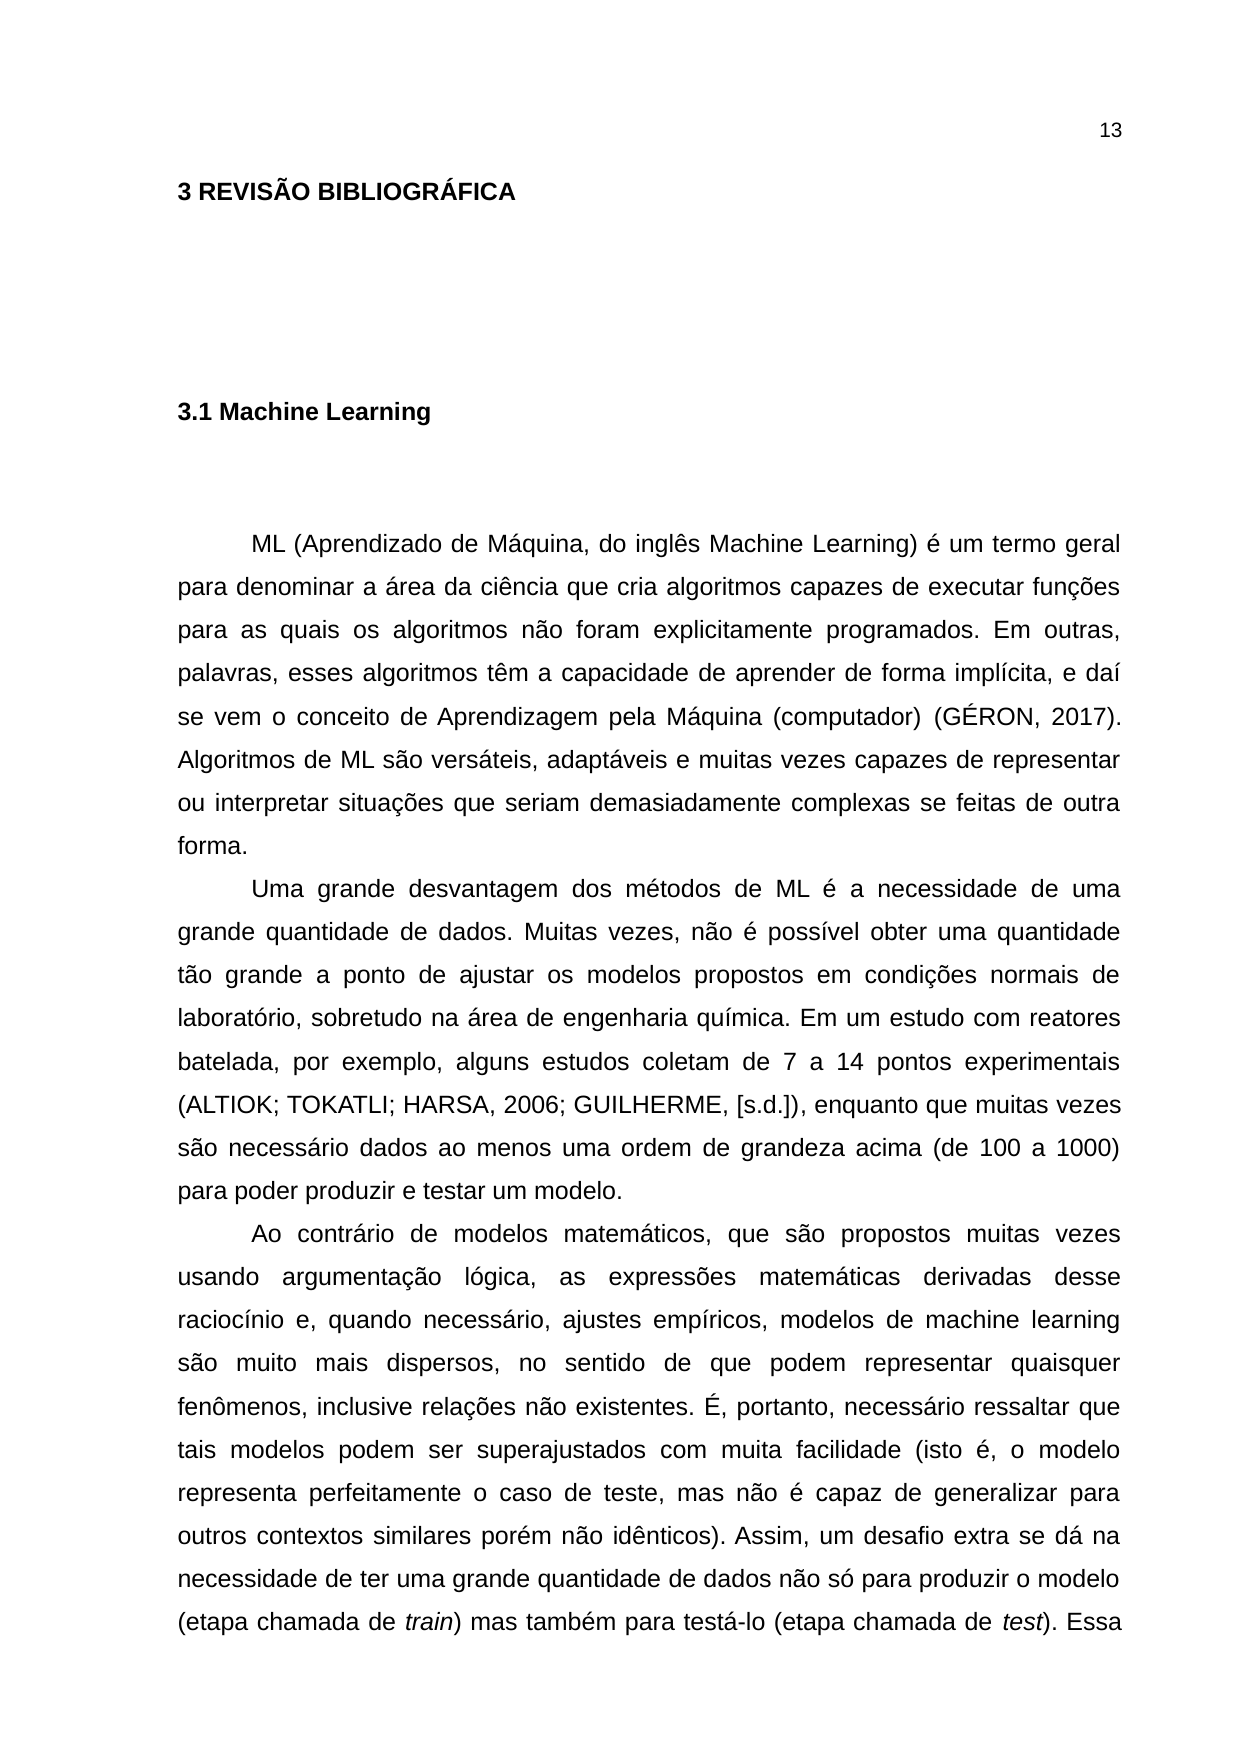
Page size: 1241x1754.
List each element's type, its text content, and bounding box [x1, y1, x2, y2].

subtitle Machine Learning [177, 397, 1122, 426]
subtitle Revisão Bibliográfica [177, 177, 1122, 206]
text Uma grande desvantagem dos métodos de ML é a necessidade de uma grande quantidade de dados. Muitas vezes, não é possível obter uma quantidade tão grande a ponto de ajustar os modelos propostos em condições normais de laboratório, sobretudo na área de engenharia química. Em um estudo com reatores batelada, por exemplo, alguns estudos coletam de 7 a 14 pontos experimentais (ALTIOK; TOKATLI; HARSA, 2006; GUILHERME, [s.d.]), enquanto que muitas vezes são necessário dados ao menos uma ordem de grandeza acima (de 100 a 1000) para poder produzir e testar um modelo. [177, 874, 1122, 1204]
text ML (Aprendizado de Máquina, do inglês Machine Learning) é um termo geral para denominar a área da ciência que cria algoritmos capazes de executar funções para as quais os algoritmos não foram explicitamente programados. Em outras, palavras, esses algoritmos têm a capacidade de aprender de forma implícita, e daí se vem o conceito de Aprendizagem pela Máquina (computador) (GÉRON, 2017). Algoritmos de ML são versáteis, adaptáveis e muitas vezes capazes de representar ou interpretar situações que seriam demasiadamente complexas se feitas de outra forma. [177, 529, 1122, 859]
text Ao contrário de modelos matemáticos, que são propostos muitas vezes usando argumentação lógica, as expressões matemáticas derivadas desse raciocínio e, quando necessário, ajustes empíricos, modelos de machine learning são muito mais dispersos, no sentido de que podem representar quaisquer fenômenos, inclusive relações não existentes. É, portanto, necessário ressaltar que tais modelos podem ser superajustados com muita facilidade (isto é, o modelo representa perfeitamente o caso de teste, mas não é capaz de generalizar para outros contextos similares porém não idênticos). Assim, um desafio extra se dá na necessidade de ter uma grande quantidade de dados não só para produzir o modelo (etapa chamada de train) mas também para testá-lo (etapa chamada de test). Essa [177, 1219, 1122, 1636]
